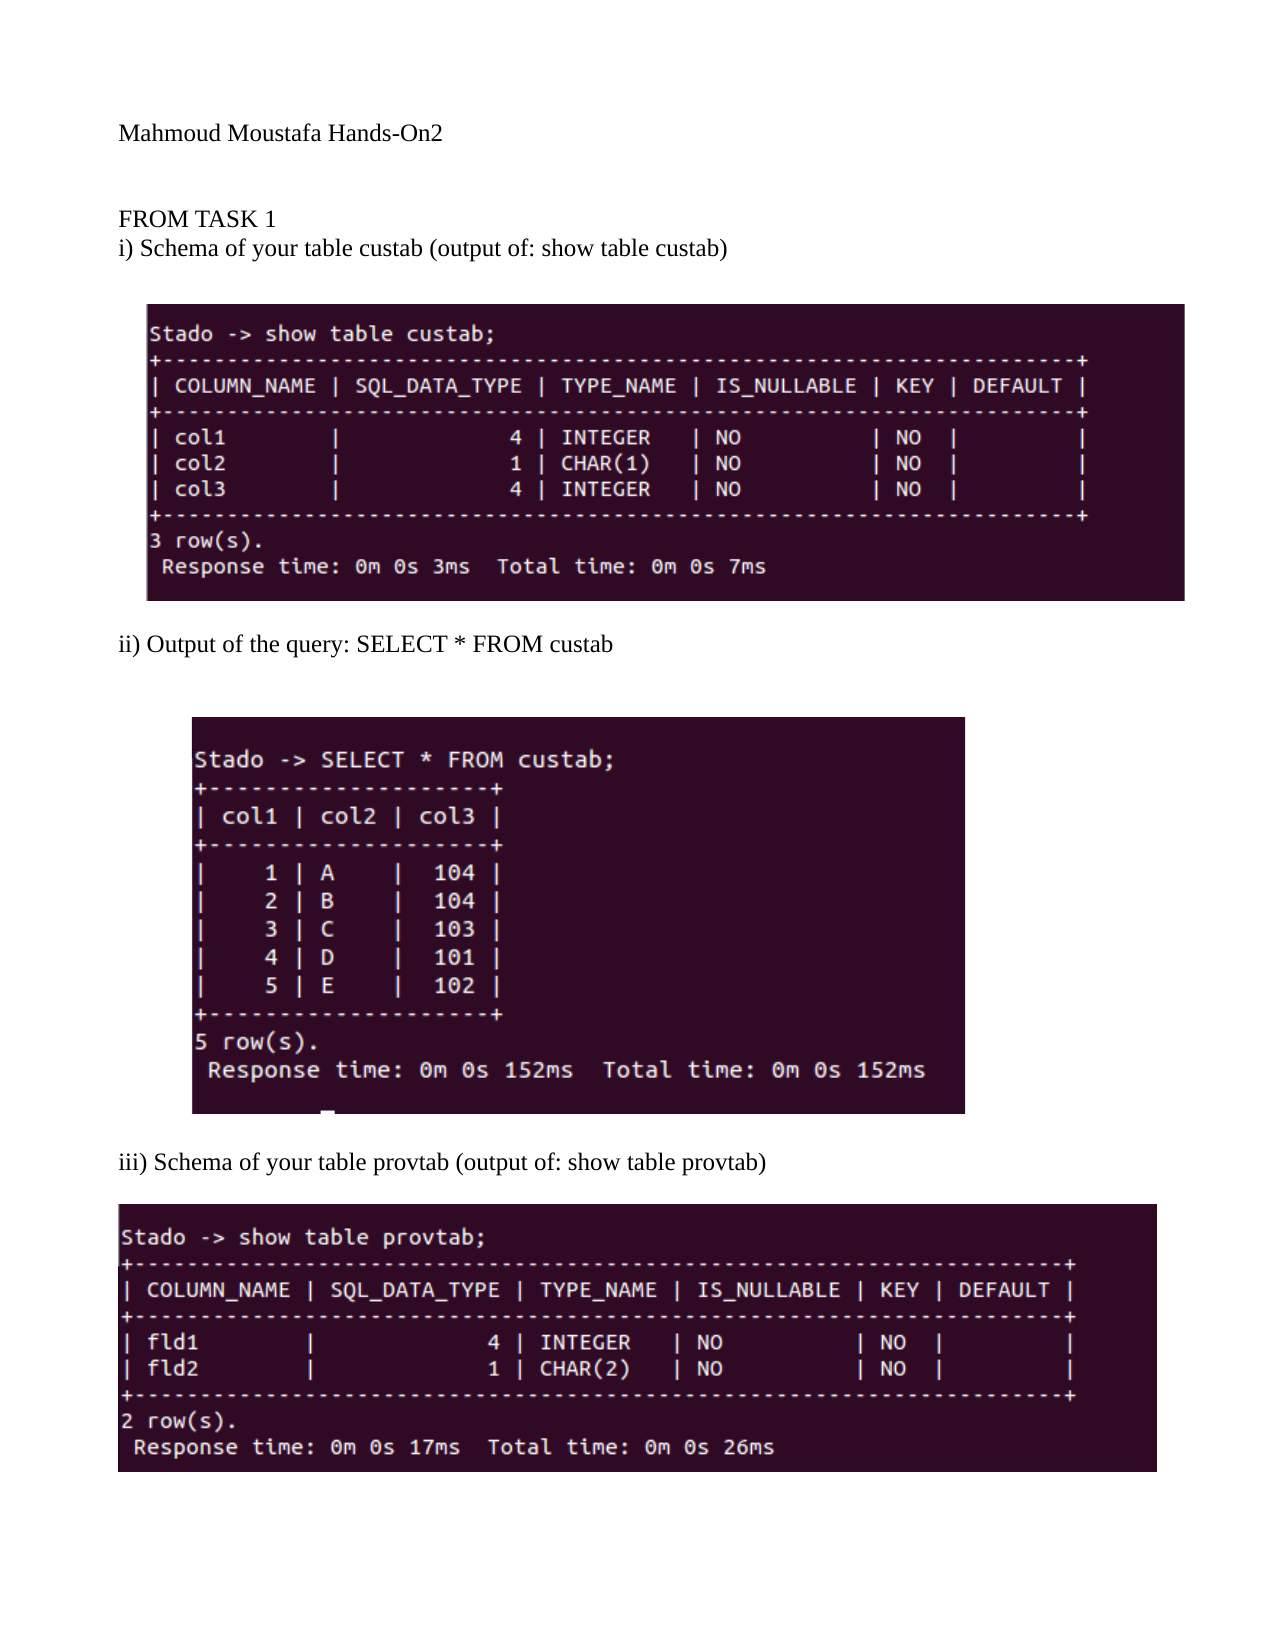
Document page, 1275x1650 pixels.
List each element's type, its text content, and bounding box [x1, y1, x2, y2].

text Mahmoud Moustafa Hands-On2 [118, 118, 1157, 147]
text iii) Schema of your table provtab (output of: show table provtab) [118, 1147, 1157, 1175]
text FROM TASK 1 [118, 204, 1157, 233]
text ii) Output of the query: SELECT * FROM custab [118, 629, 1157, 658]
text i) Schema of your table custab (output of: show table custab) [118, 233, 1157, 262]
picture [146, 304, 1185, 601]
picture [191, 717, 966, 1114]
picture [118, 1204, 1157, 1472]
